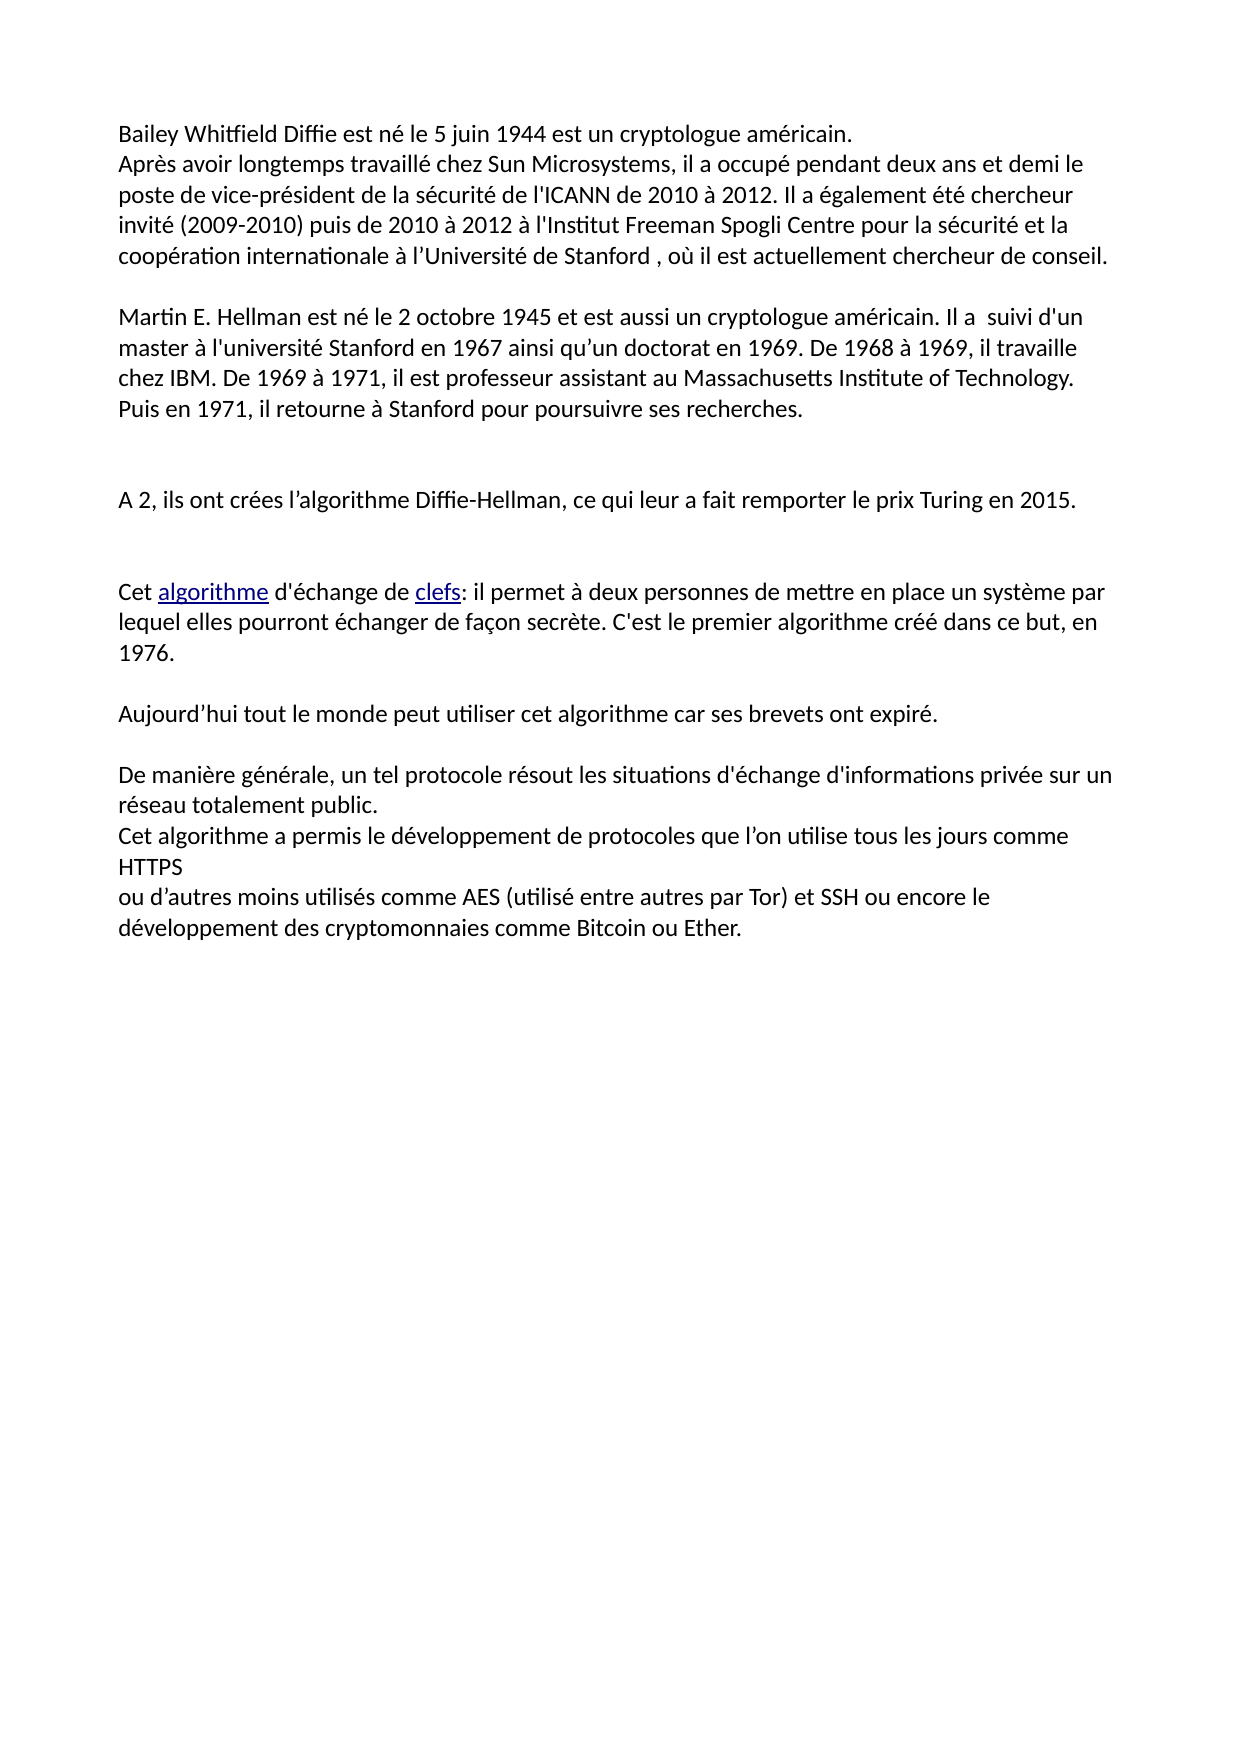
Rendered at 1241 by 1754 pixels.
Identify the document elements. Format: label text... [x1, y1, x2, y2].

text De manière générale, un tel protocole résout les situations d'échange d'informations privée sur un réseau totalement public. [118, 759, 1122, 820]
text A 2, ils ont crées l’algorithme Diffie-Hellman, ce qui leur a fait remporter le prix Turing en 2015. [118, 484, 1122, 515]
text Cet algorithme d'échange de clefs: il permet à deux personnes de mettre en place un système par lequel elles pourront échanger de façon secrète. C'est le premier algorithme créé dans ce but, en 1976. [118, 576, 1122, 667]
text Cet algorithme a permis le développement de protocoles que l’on utilise tous les jours comme HTTPS ou d’autres moins utilisés comme AES (utilisé entre autres par Tor) et SSH ou encore le développement des cryptomonnaies comme Bitcoin ou Ether. [118, 820, 1122, 942]
text Martin E. Hellman est né le 2 octobre 1945 et est aussi un cryptologue américain. Il a suivi d'un master à l'université Stanford en 1967 ainsi qu’un doctorat en 1969. De 1968 à 1969, il travaille chez IBM. De 1969 à 1971, il est professeur assistant au Massachusetts Institute of Technology. Puis en 1971, il retourne à Stanford pour poursuivre ses recherches. [118, 301, 1122, 423]
text Bailey Whitfield Diffie est né le 5 juin 1944 est un cryptologue américain. [118, 118, 1122, 149]
text Aujourd’hui tout le monde peut utiliser cet algorithme car ses brevets ont expiré. [118, 698, 1122, 728]
text Après avoir longtemps travaillé chez Sun Microsystems, il a occupé pendant deux ans et demi le poste de vice-président de la sécurité de l'ICANN de 2010 à 2012. Il a également été chercheur invité (2009-2010) puis de 2010 à 2012 à l'Institut Freeman Spogli Centre pour la sécurité et la coopération internationale à l’Université de Stanford , où il est actuellement chercheur de conseil. [118, 149, 1122, 271]
